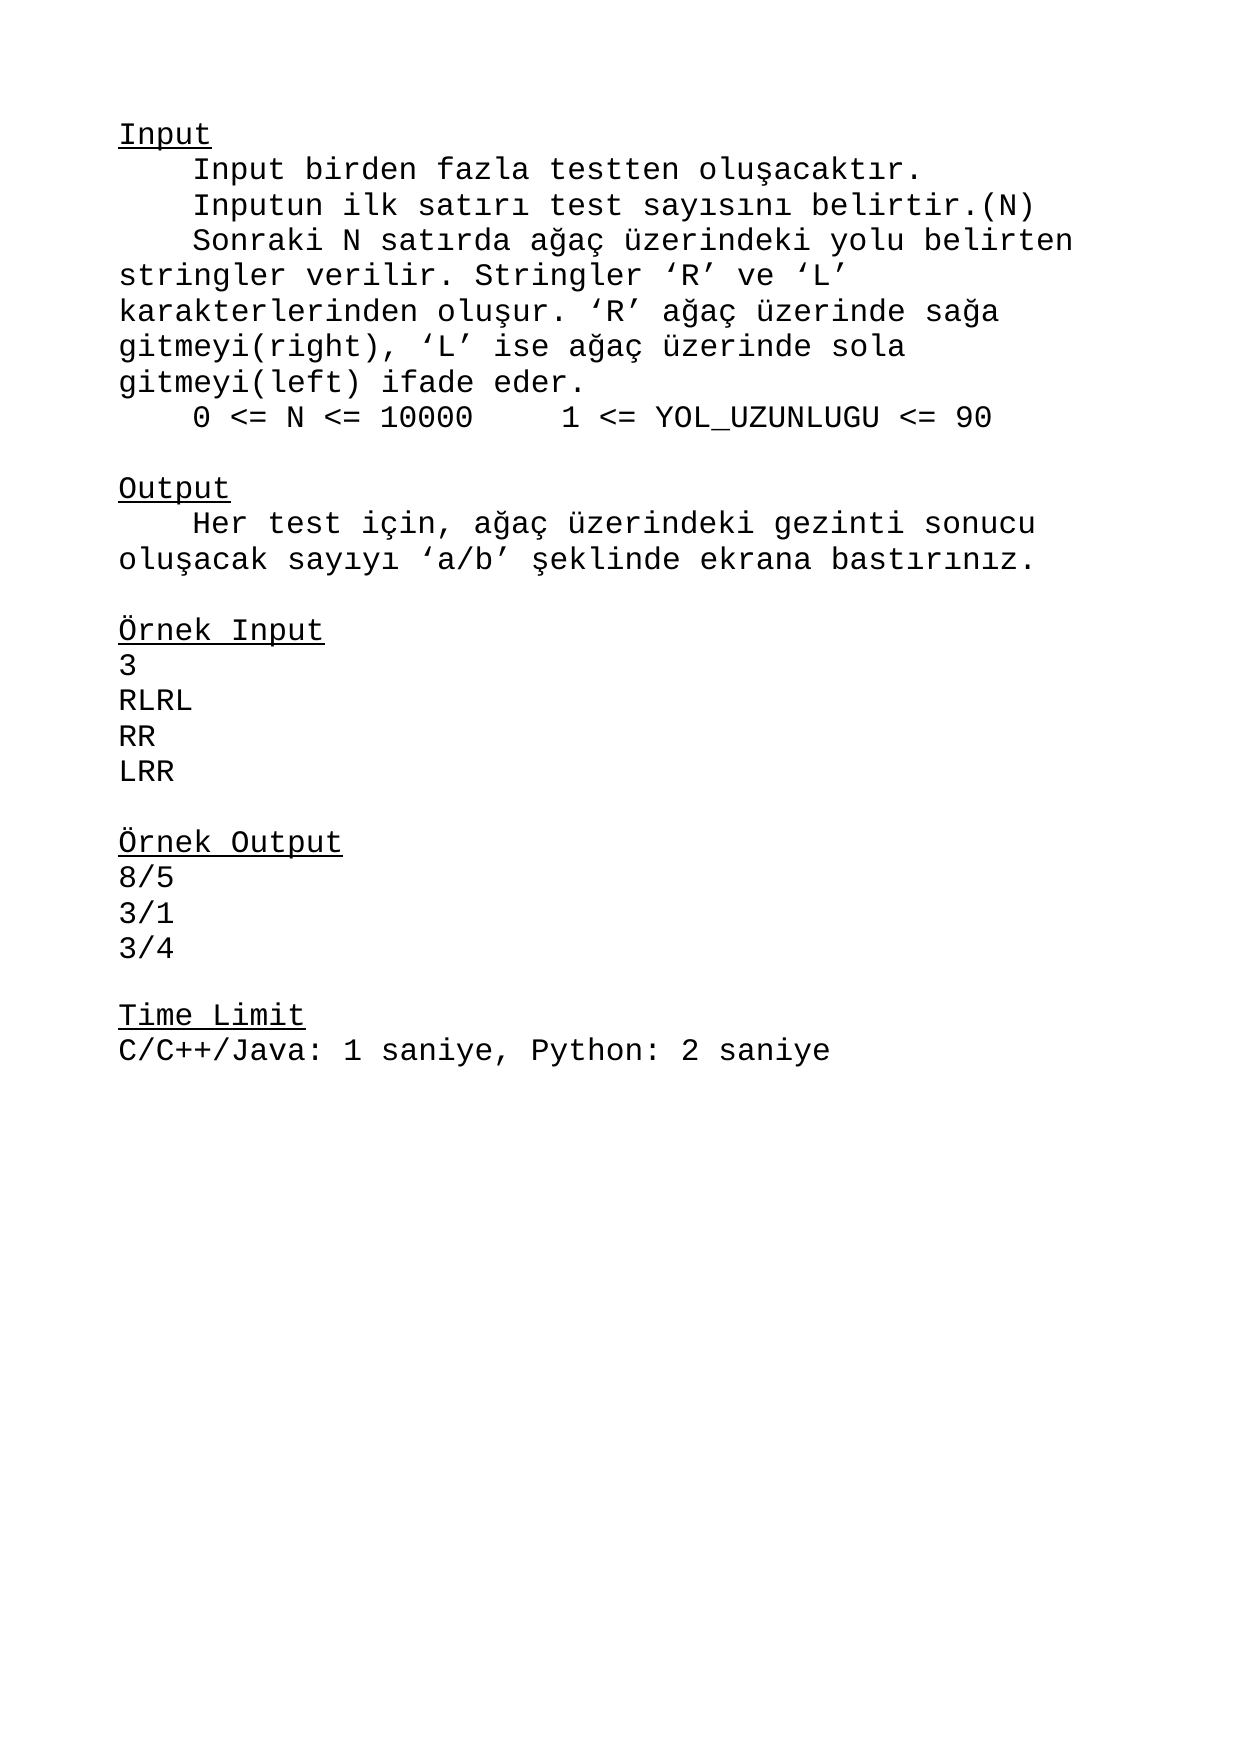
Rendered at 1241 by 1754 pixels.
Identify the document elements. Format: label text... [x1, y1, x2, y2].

text RLRL [118, 685, 1122, 720]
text LRR [118, 756, 1122, 791]
text Output [118, 472, 1122, 508]
text RR [118, 720, 1122, 756]
text Input [118, 118, 1122, 153]
text Sonraki N satırda ağaç üzerindeki yolu belirten stringler verilir. Stringler ‘R’ ve ‘L’ karakterlerinden oluşur. ‘R’ ağaç üzerinde sağa gitmeyi(right), ‘L’ ise ağaç üzerinde sola gitmeyi(left) ifade eder. [118, 224, 1122, 401]
text Time Limit [118, 999, 1122, 1034]
text Input birden fazla testten oluşacaktır. [118, 153, 1122, 189]
text Örnek Input [118, 614, 1122, 649]
text 3/4 [118, 933, 1122, 968]
text 3 [118, 649, 1122, 685]
text Her test için, ağaç üzerindeki gezinti sonucu oluşacak sayıyı ‘a/b’ şeklinde ekrana bastırınız. [118, 508, 1122, 578]
text C/C++/Java: 1 saniye, Python: 2 saniye [118, 1034, 1122, 1070]
text 8/5 [118, 862, 1122, 897]
text Inputun ilk satırı test sayısını belirtir.(N) [118, 189, 1122, 224]
text 3/1 [118, 897, 1122, 933]
text 0 <= N <= 10000 1 <= YOL_UZUNLUGU <= 90 [118, 401, 1122, 437]
text Örnek Output [118, 826, 1122, 862]
